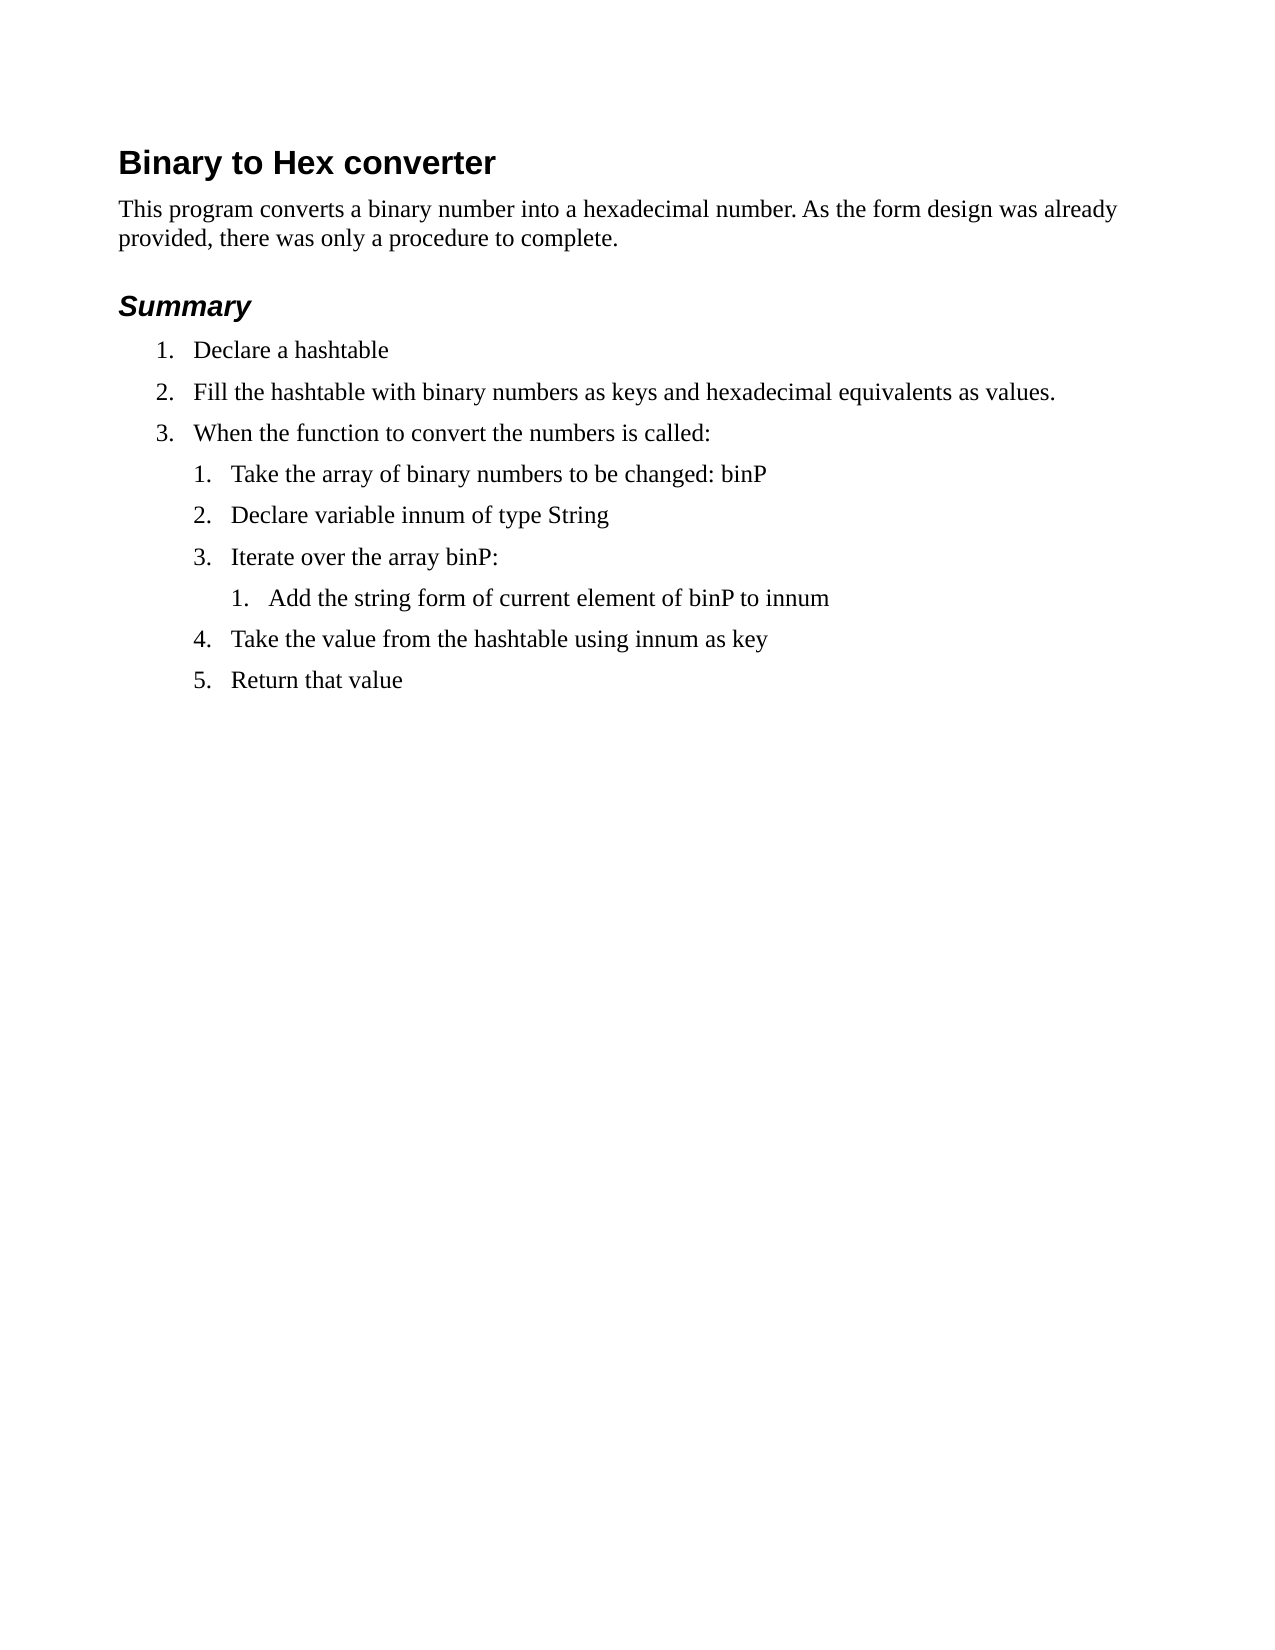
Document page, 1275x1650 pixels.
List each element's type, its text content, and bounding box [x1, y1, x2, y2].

list Iterate over the array binP: [193, 542, 1157, 570]
list Take the value from the hashtable using innum as key [193, 624, 1157, 653]
list Declare variable innum of type String [193, 500, 1157, 529]
list Fill the hashtable with binary numbers as keys and hexadecimal equivalents as values. [156, 377, 1157, 405]
list When the function to convert the numbers is called: [156, 418, 1157, 447]
list Add the string form of current element of binP to innum [231, 583, 1157, 612]
subtitle Binary to Hex converter [118, 143, 1157, 182]
list Return that value [193, 665, 1157, 694]
text This program converts a binary number into a hexadecimal number. As the form design was already provided, there was only a procedure to complete. [118, 194, 1157, 252]
list Declare a hashtable [156, 335, 1157, 364]
list Take the array of binary numbers to be changed: binP [193, 459, 1157, 488]
subtitle Summary [118, 289, 1157, 323]
